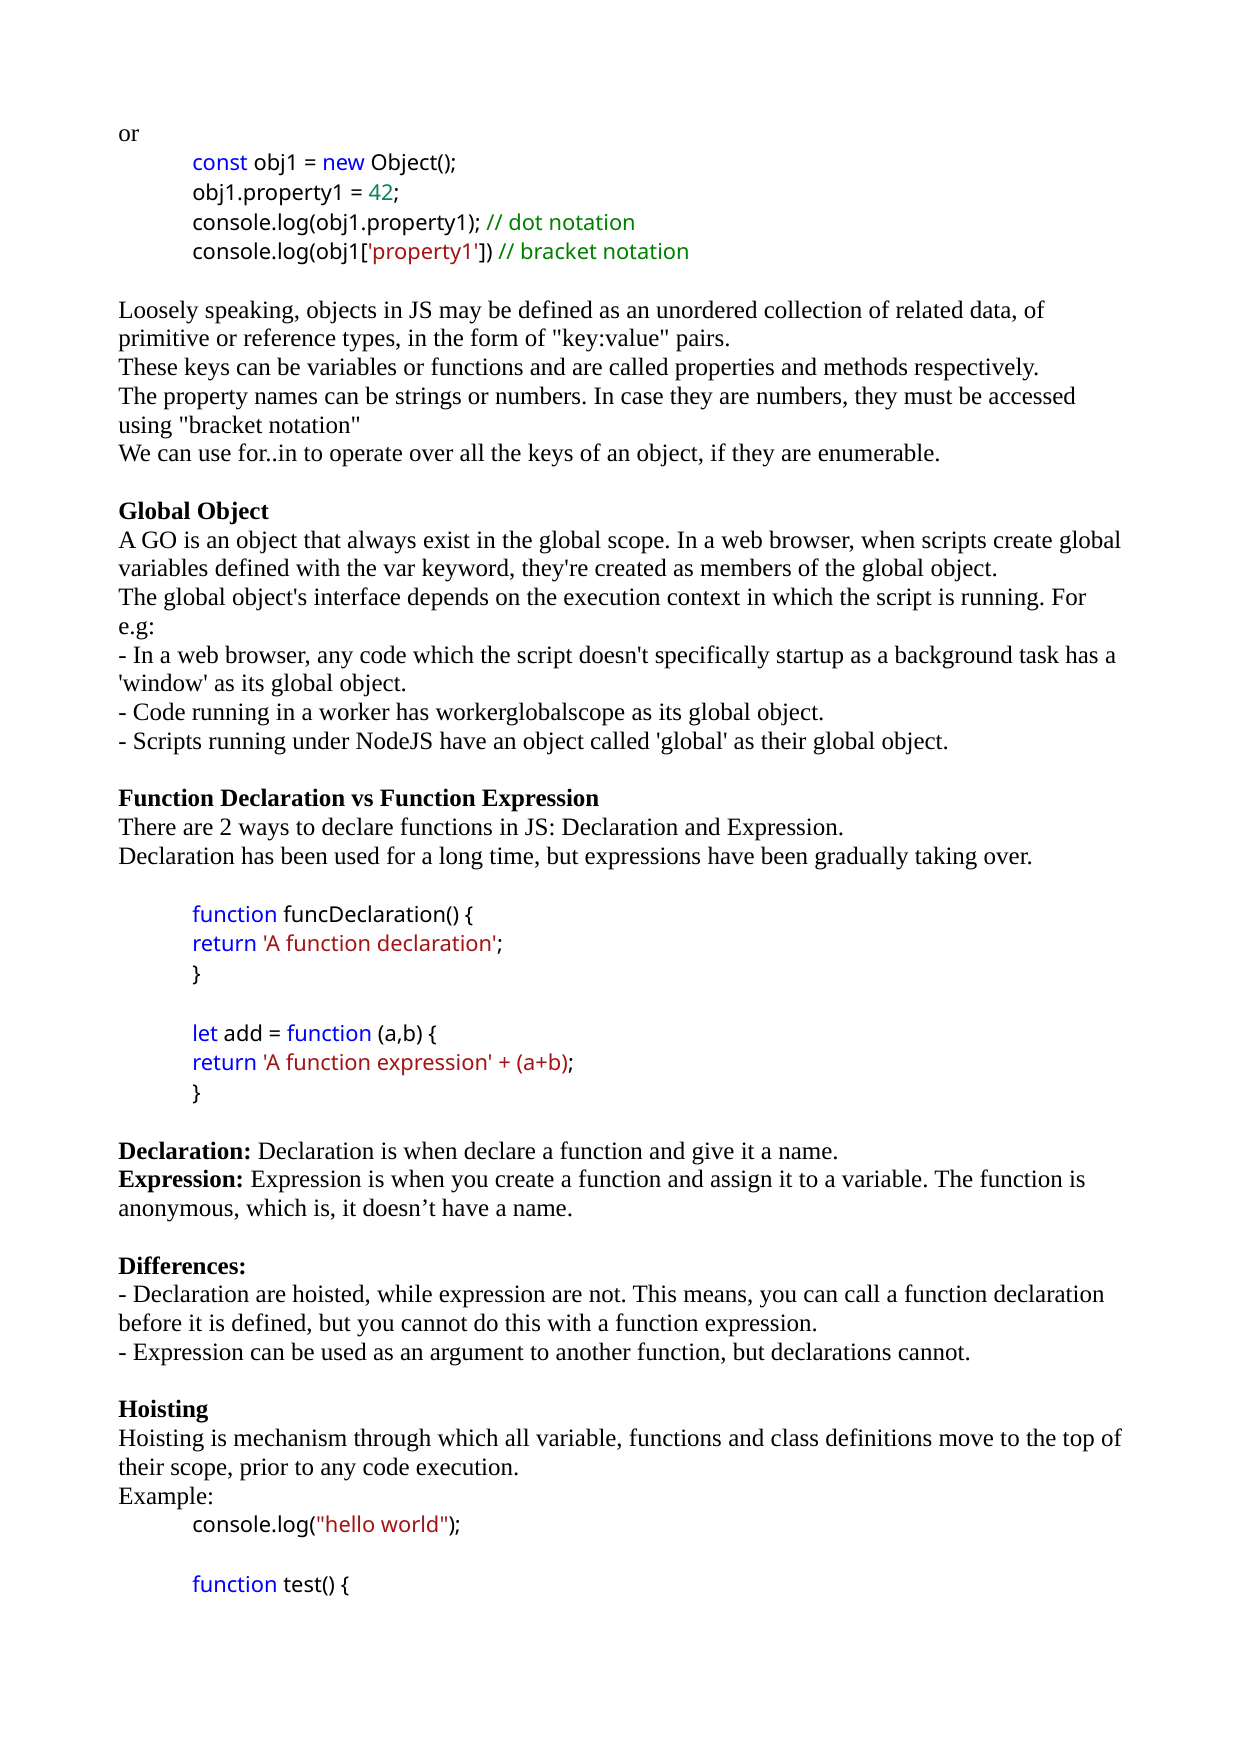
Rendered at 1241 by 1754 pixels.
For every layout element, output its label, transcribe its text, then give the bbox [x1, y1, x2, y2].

text Declaration: Declaration is when declare a function and give it a name. [118, 1136, 1122, 1164]
text We can use for..in to operate over all the keys of an object, if they are enumerable. [118, 438, 1122, 467]
text - Code running in a worker has workerglobalscope as its global object. [118, 697, 1122, 726]
text Hoisting [118, 1394, 1122, 1423]
text const obj1 = new Object(); [192, 147, 1122, 177]
text Loosely speaking, objects in JS may be defined as an unordered collection of related data, of primitive or reference types, in the form of "key:value" pairs. [118, 295, 1122, 352]
text or [118, 118, 1122, 147]
text console.log(obj1['property1']) // bracket notation [192, 236, 1122, 266]
text There are 2 ways to declare functions in JS: Declaration and Expression. [118, 812, 1122, 841]
text function test() { [192, 1569, 1122, 1599]
text obj1.property1 = 42; [192, 177, 1122, 206]
text } [192, 1077, 1122, 1107]
text Example: [118, 1481, 1122, 1509]
text return 'A function declaration'; [192, 928, 1122, 958]
text } [192, 958, 1122, 988]
text These keys can be variables or functions and are called properties and methods respectively. [118, 352, 1122, 381]
text - Declaration are hoisted, while expression are not. This means, you can call a function declaration before it is defined, but you cannot do this with a function expression. [118, 1279, 1122, 1337]
text console.log("hello world"); [192, 1509, 1122, 1539]
text Expression: Expression is when you create a function and assign it to a variable. The function is anonymous, which is, it doesn’t have a name. [118, 1164, 1122, 1222]
text A GO is an object that always exist in the global scope. In a web browser, when scripts create global variables defined with the var keyword, they're created as members of the global object. [118, 525, 1122, 582]
text - In a web browser, any code which the script doesn't specifically startup as a background task has a 'window' as its global object. [118, 640, 1122, 697]
text - Expression can be used as an argument to another function, but declarations cannot. [118, 1337, 1122, 1366]
text Declaration has been used for a long time, but expressions have been gradually taking over. [118, 841, 1122, 870]
text let add = function (a,b) { [192, 1018, 1122, 1047]
text Differences: [118, 1251, 1122, 1279]
text The global object's interface depends on the execution context in which the script is running. For e.g: [118, 582, 1122, 640]
text Function Declaration vs Function Expression [118, 783, 1122, 812]
text function funcDeclaration() { [192, 898, 1122, 928]
text Global Object [118, 496, 1122, 525]
text Hoisting is mechanism through which all variable, functions and class definitions move to the top of their scope, prior to any code execution. [118, 1423, 1122, 1481]
text - Scripts running under NodeJS have an object called 'global' as their global object. [118, 726, 1122, 755]
text The property names can be strings or numbers. In case they are numbers, they must be accessed using "bracket notation" [118, 381, 1122, 438]
text return 'A function expression' + (a+b); [192, 1047, 1122, 1077]
text console.log(obj1.property1); // dot notation [192, 206, 1122, 236]
